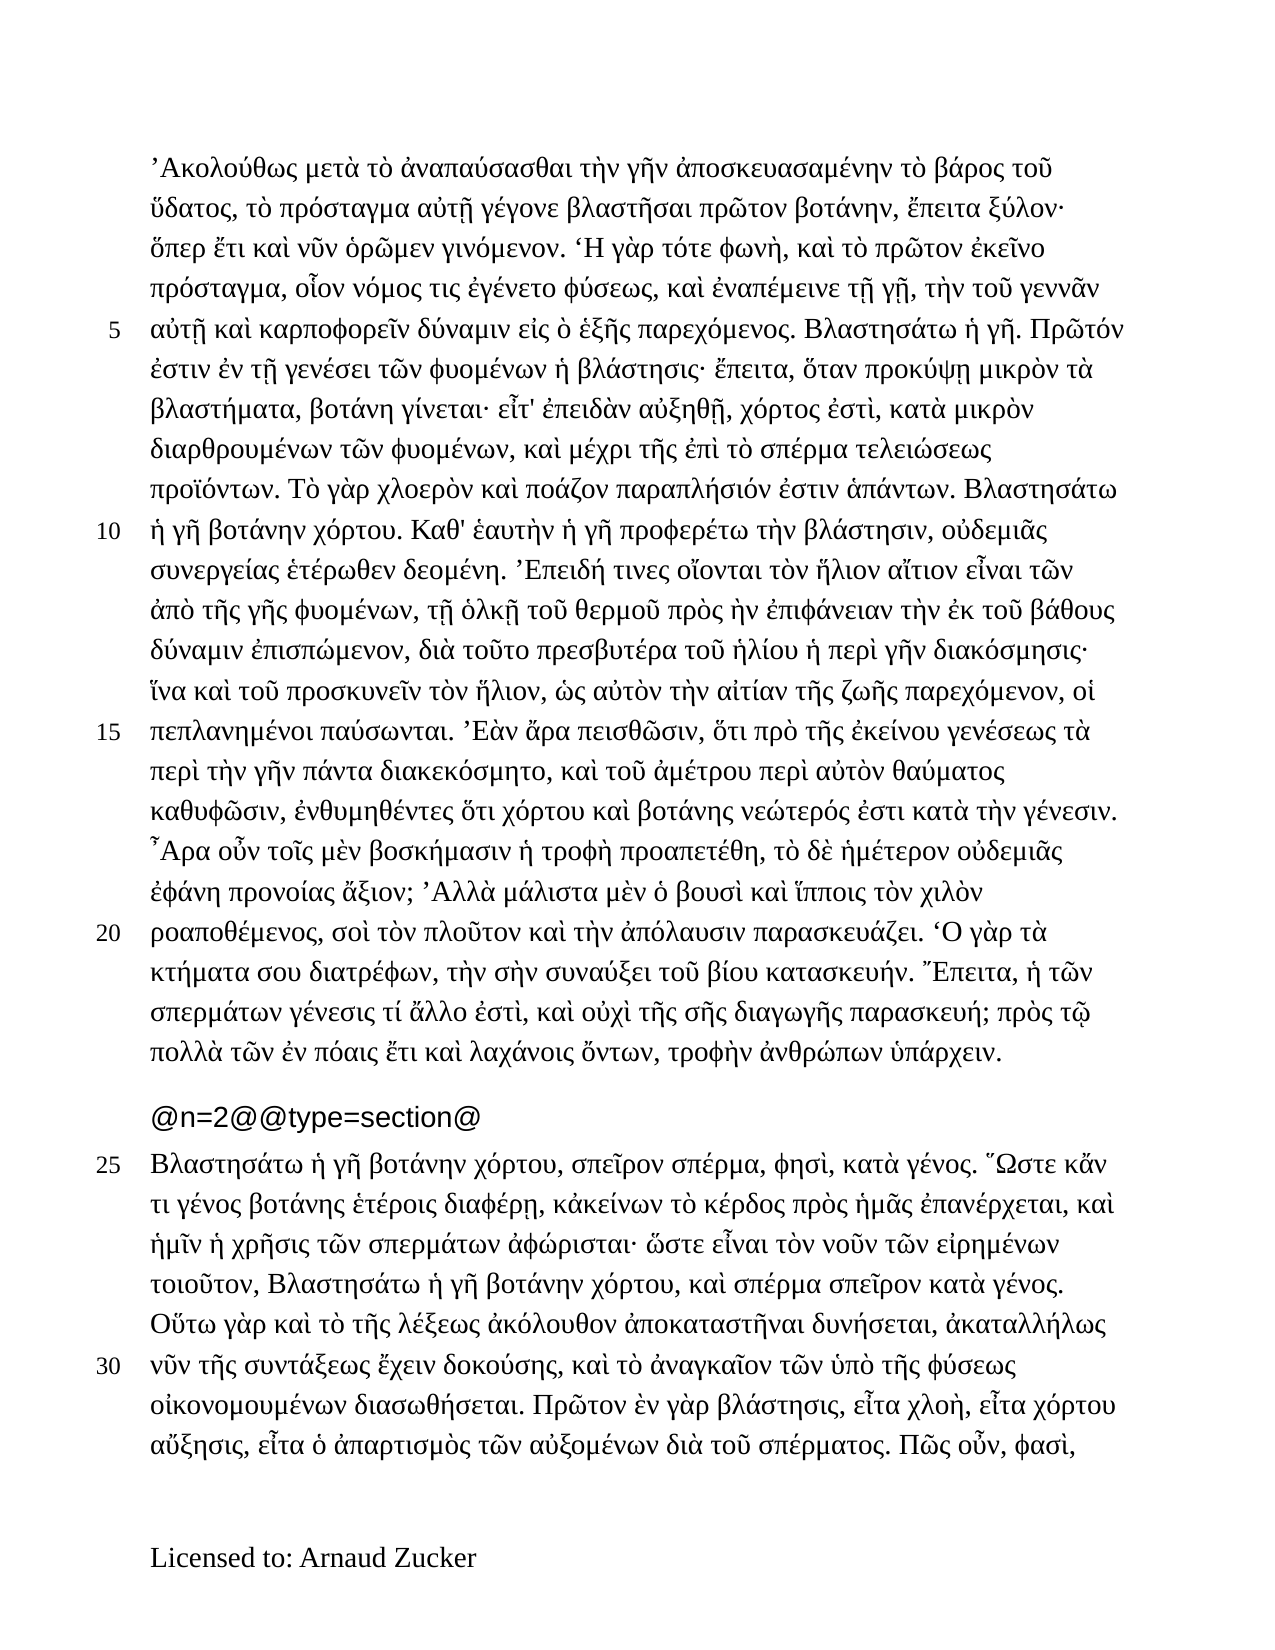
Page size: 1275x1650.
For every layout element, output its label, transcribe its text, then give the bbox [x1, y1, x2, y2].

text ’Ακολούθως μετὰ τὸ ἀναπαύσασθαι τὴν γῆν ἀποσκευασαμένην τὸ βάρος τοῦ ὕδατος, τὸ πρόσταγμα αὐτῇ γέγονε βλαστῆσαι πρῶτον βοτάνην, ἔπειτα ξύλον· ὅπερ ἔτι καὶ νῦν ὁρῶμεν γινόμενον. ‘Η γὰρ τότε ϕωνὴ, καὶ τὸ πρῶτον ἐκεῖνο πρόσταγμα, οἷον νόμος τις ἐγένετο ϕύσεως, καὶ ἐναπέμεινε τῇ γῇ, τὴν τοῦ γεννᾶν αὐτῇ καὶ καρποϕορεῖν δύναμιν εἰς ὸ ἑξῆς παρεχόμενος. Βλαστησάτω ἡ γῆ. Πρῶτόν ἐστιν ἐν τῇ γενέσει τῶν ϕυομένων ἡ βλάστησις· ἔπειτα, ὅταν προκύψῃ μικρὸν τὰ βλαστήματα, βοτάνη γίνεται· εἶτ' ἐπειδὰν αὐξηθῇ, χόρτος ἐστὶ, κατὰ μικρὸν διαρθρουμένων τῶν ϕυομένων, καὶ μέχρι τῆς ἐπὶ τὸ σπέρμα τελειώσεως προϊόντων. Τὸ γὰρ χλοερὸν καὶ ποάζον παραπλήσιόν ἐστιν ἁπάντων. Βλαστησάτω ἡ γῆ βοτάνην χόρτου. Καθ' ἑαυτὴν ἡ γῆ προϕερέτω τὴν βλάστησιν, οὐδεμιᾶς συνεργείας ἑτέρωθεν δεομένη. ’Επειδή τινες οἴονται τὸν ἥλιον αἴτιον εἶναι τῶν ἀπὸ τῆς γῆς ϕυομένων, τῇ ὁλκῇ τοῦ θερμοῦ πρὸς ὴν ἐπιϕάνειαν τὴν ἐκ τοῦ βάθους δύναμιν ἐπισπώμενον, διὰ τοῦτο πρεσβυτέρα τοῦ ἡλίου ἡ περὶ γῆν διακόσμησις· ἵνα καὶ τοῦ προσκυνεῖν τὸν ἥλιον, ὡς αὐτὸν τὴν αἰτίαν τῆς ζωῆς παρεχόμενον, οἱ πεπλανημένοι παύσωνται. ’Εὰν ἄρα πεισθῶσιν, ὅτι πρὸ τῆς ἐκείνου γενέσεως τὰ περὶ τὴν γῆν πάντα διακεκόσμητο, καὶ τοῦ ἀμέτρου περὶ αὐτὸν θαύματος καθυϕῶσιν, ἐνθυμηθέντες ὅτι χόρτου καὶ βοτάνης νεώτερός ἐστι κατὰ τὴν γένεσιν. ῏Αρα οὖν τοῖς μὲν βοσκήμασιν ἡ τροϕὴ προαπετέθη, τὸ δὲ ἡμέτερον οὐδεμιᾶς ἐϕάνη προνοίας ἄξιον; ’Αλλὰ μάλιστα μὲν ὁ βουσὶ καὶ ἵπποις τὸν χιλὸν ροαποθέμενος, σοὶ τὸν πλοῦτον καὶ τὴν ἀπόλαυσιν παρασκευάζει. ‘Ο γὰρ τὰ κτήματα σου διατρέϕων, τὴν σὴν συναύξει τοῦ βίου κατασκευήν. ῎Επειτα, ἡ τῶν σπερμάτων γένεσις τί ἄλλο ἐστὶ, καὶ οὐχὶ τῆς σῆς διαγωγῆς παρασκευή; πρὸς τῷ πολλὰ τῶν ἐν πόαις ἔτι καὶ λαχάνοις ὄντων, τροϕὴν ἀνθρώπων ὑπάρχειν. [150, 150, 1125, 1068]
subtitle @n=2@@type=section@ [150, 1100, 1125, 1133]
text Βλαστησάτω ἡ γῆ βοτάνην χόρτου, σπεῖρον σπέρμα, ϕησὶ, κατὰ γένος. ῞Ωστε κἄν τι γένος βοτάνης ἑτέροις διαϕέρῃ, κἀκείνων τὸ κέρδος πρὸς ἡμᾶς ἐπανέρχεται, καὶ ἡμῖν ἡ χρῆσις τῶν σπερμάτων ἀϕώρισται· ὥστε εἶναι τὸν νοῦν τῶν εἰρημένων τοιοῦτον, Βλαστησάτω ἡ γῆ βοτάνην χόρτου, καὶ σπέρμα σπεῖρον κατὰ γένος. Οὕτω γὰρ καὶ τὸ τῆς λέξεως ἀκόλουθον ἀποκαταστῆναι δυνήσεται, ἀκαταλλήλως νῦν τῆς συντάξεως ἔχειν δοκούσης, καὶ τὸ ἀναγκαῖον τῶν ὑπὸ τῆς ϕύσεως οἰκονομουμένων διασωθήσεται. Πρῶτον ὲν γὰρ βλάστησις, εἶτα χλοὴ, εἶτα χόρτου αὔξησις, εἶτα ὁ ἀπαρτισμὸς τῶν αὐξομένων διὰ τοῦ σπέρματος. Πῶς οὖν, ϕασὶ, [150, 1146, 1125, 1461]
